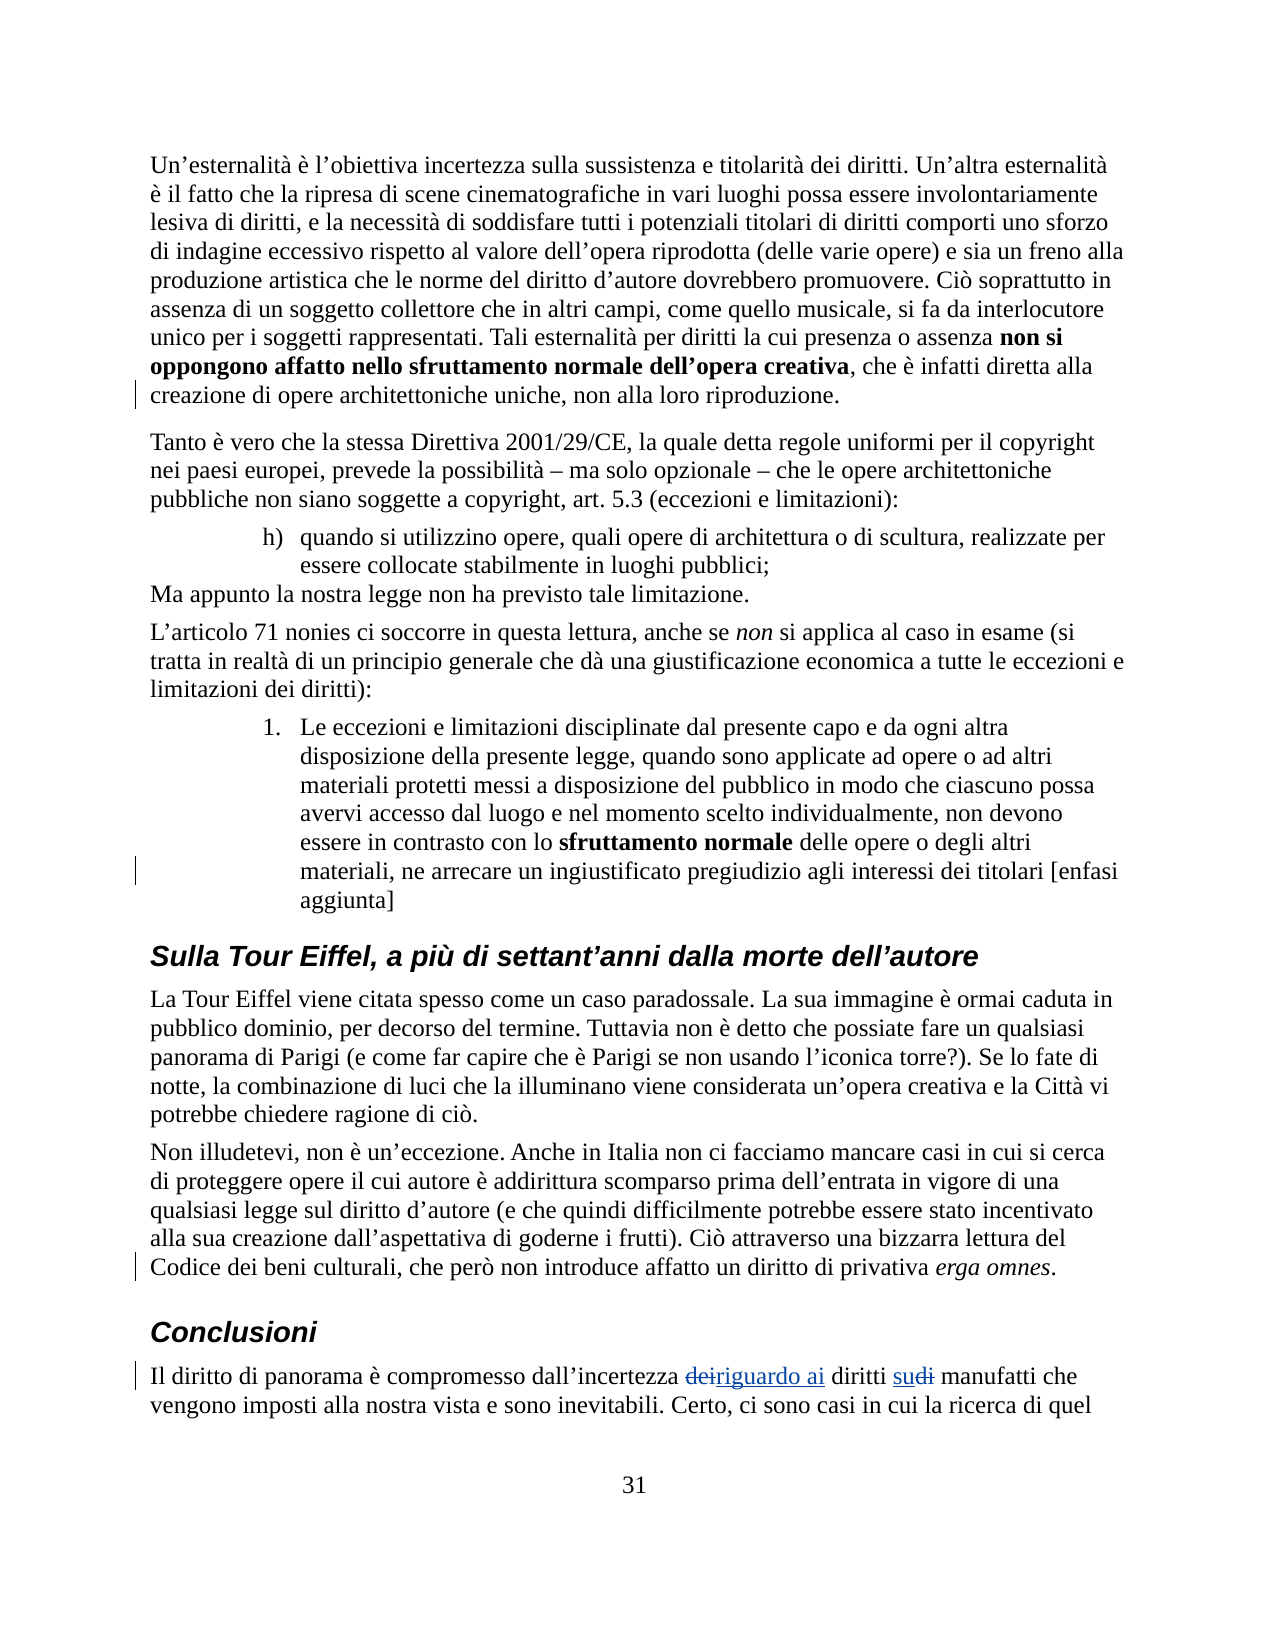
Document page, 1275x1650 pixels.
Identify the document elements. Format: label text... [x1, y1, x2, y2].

list Le eccezioni e limitazioni disciplinate dal presente capo e da ogni altra disposizione della presente legge, quando sono applicate ad opere o ad altri materiali protetti messi a disposizione del pubblico in modo che ciascuno possa avervi accesso dal luogo e nel momento scelto individualmente, non devono essere in contrasto con lo sfruttamento normale delle opere o degli altri materiali, ne arrecare un ingiustificato pregiudizio agli interessi dei titolari [enfasi aggiunta] [262, 712, 1125, 913]
text La Tour Eiffel viene citata spesso come un caso paradossale. La sua immagine è ormai caduta in pubblico dominio, per decorso del termine. Tuttavia non è detto che possiate fare un qualsiasi panorama di Parigi (e come far capire che è Parigi se non usando l’iconica torre?). Se lo fate di notte, la combinazione di luci che la illuminano viene considerata un’opera creativa e la Città vi potrebbe chiedere ragione di ciò. [150, 984, 1125, 1128]
text Un’esternalità è l’obiettiva incertezza sulla sussistenza e titolarità dei diritti. Un’altra esternalità è il fatto che la ripresa di scene cinematografiche in vari luoghi possa essere involontariamente lesiva di diritti, e la necessità di soddisfare tutti i potenziali titolari di diritti comporti uno sforzo di indagine eccessivo rispetto al valore dell’opera riprodotta (delle varie opere) e sia un freno alla produzione artistica che le norme del diritto d’autore dovrebbero promuovere. Ciò soprattutto in assenza di un soggetto collettore che in altri campi, come quello musicale, si fa da interlocutore unico per i soggetti rappresentati. Tali esternalità per diritti la cui presenza o assenza non si oppongono affatto nello sfruttamento normale dell’opera creativa, che è infatti diretta alla creazione di opere architettoniche uniche, non alla loro riproduzione. [150, 150, 1125, 409]
list quando si utilizzino opere, quali opere di architettura o di scultura, realizzate per essere collocate stabilmente in luoghi pubblici; [262, 522, 1125, 579]
subtitle Sulla Tour Eiffel, a più di settant’anni dalla morte dell’autore [150, 938, 1125, 972]
subtitle Conclusioni [150, 1315, 1125, 1348]
text Il diritto di panorama è compromesso dall’incertezza riguardo ai diritti su manufatti che vengono imposti alla nostra vista e sono inevitabili. Certo, ci sono casi in cui la ricerca di quel [150, 1361, 1125, 1418]
text Ma appunto la nostra legge non ha previsto tale limitazione. [150, 579, 1125, 608]
text Tanto è vero che la stessa Direttiva 2001/29/CE, la quale detta regole uniformi per il copyright nei paesi europei, prevede la possibilità ‒ ma solo opzionale ‒ che le opere architettoniche pubbliche non siano soggette a copyright, art. 5.3 (eccezioni e limitazioni): [150, 427, 1125, 513]
text L’articolo 71 nonies ci soccorre in questa lettura, anche se non si applica al caso in esame (si tratta in realtà di un principio generale che dà una giustificazione economica a tutte le eccezioni e limitazioni dei diritti): [150, 617, 1125, 703]
text Non illudetevi, non è un’eccezione. Anche in Italia non ci facciamo mancare casi in cui si cerca di proteggere opere il cui autore è addirittura scomparso prima dell’entrata in vigore di una qualsiasi legge sul diritto d’autore (e che quindi difficilmente potrebbe essere stato incentivato alla sua creazione dall’aspettativa di goderne i frutti). Ciò attraverso una bizzarra lettura del Codice dei beni culturali, che però non introduce affatto un diritto di privativa erga omnes. [150, 1137, 1125, 1281]
